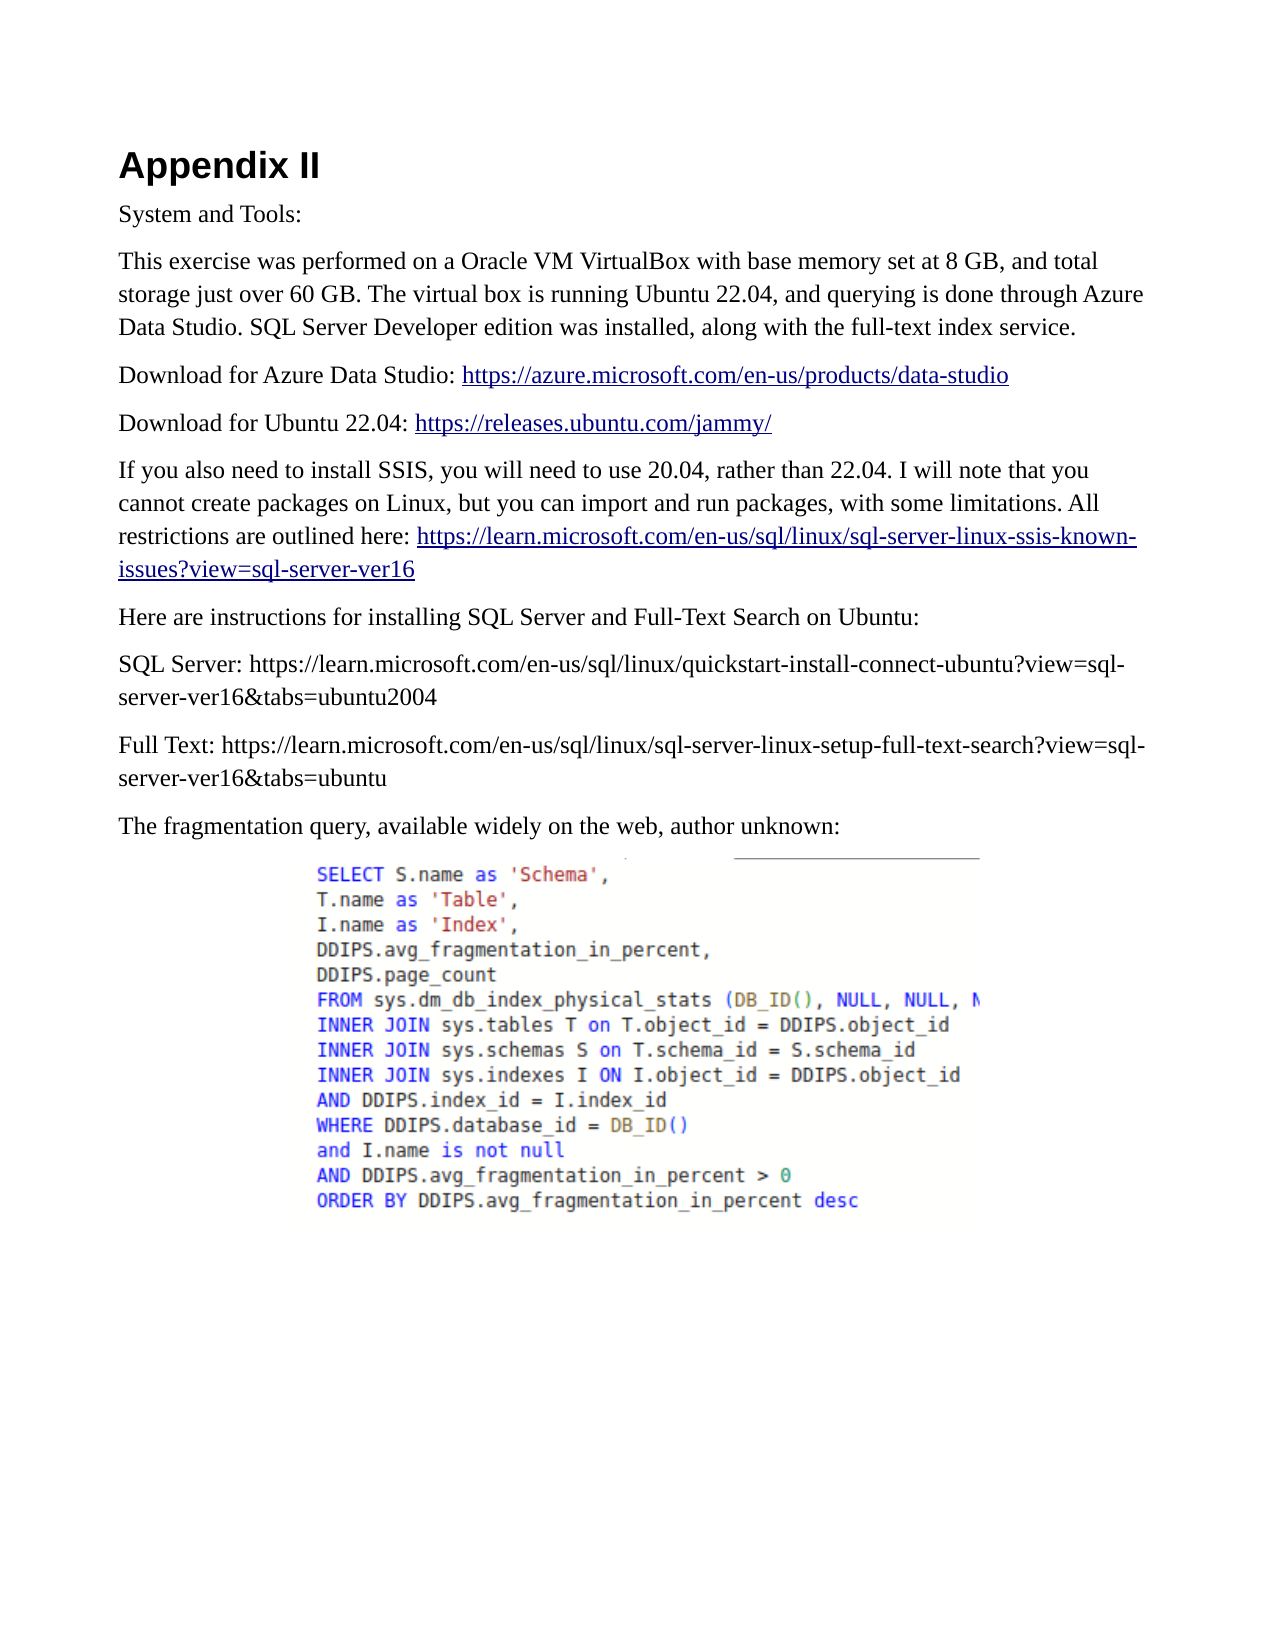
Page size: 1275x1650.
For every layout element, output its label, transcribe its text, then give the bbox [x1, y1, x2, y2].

text Full Text: https://learn.microsoft.com/en-us/sql/linux/sql-server-linux-setup-full-text-search?view=sql-server-ver16&tabs=ubuntu [118, 730, 1157, 792]
picture [295, 858, 980, 1231]
text SQL Server: https://learn.microsoft.com/en-us/sql/linux/quickstart-install-connect-ubuntu?view=sql-server-ver16&tabs=ubuntu2004 [118, 649, 1157, 711]
text Here are instructions for installing SQL Server and Full-Text Search on Ubuntu: [118, 602, 1157, 631]
text This exercise was performed on a Oracle VM VirtualBox with base memory set at 8 GB, and total storage just over 60 GB. The virtual box is running Ubuntu 22.04, and querying is done through Azure Data Studio. SQL Server Developer edition was installed, along with the full-text index service. [118, 246, 1157, 341]
subtitle Appendix II [118, 143, 1157, 186]
text System and Tools: [118, 199, 1157, 227]
text Download for Ubuntu 22.04: https://releases.ubuntu.com/jammy/ [118, 408, 1157, 436]
text If you also need to install SSIS, you will need to use 20.04, rather than 22.04. I will note that you cannot create packages on Linux, but you can import and run packages, with some limitations. All restrictions are outlined here: https://learn.microsoft.com/en-us/sql/linux/sql-server-linux-ssis-known-issues?view=sql-server-ver16 [118, 455, 1157, 583]
text Download for Azure Data Studio: https://azure.microsoft.com/en-us/products/data-studio [118, 360, 1157, 389]
text The fragmentation query, available widely on the web, author unknown: [118, 811, 1157, 839]
